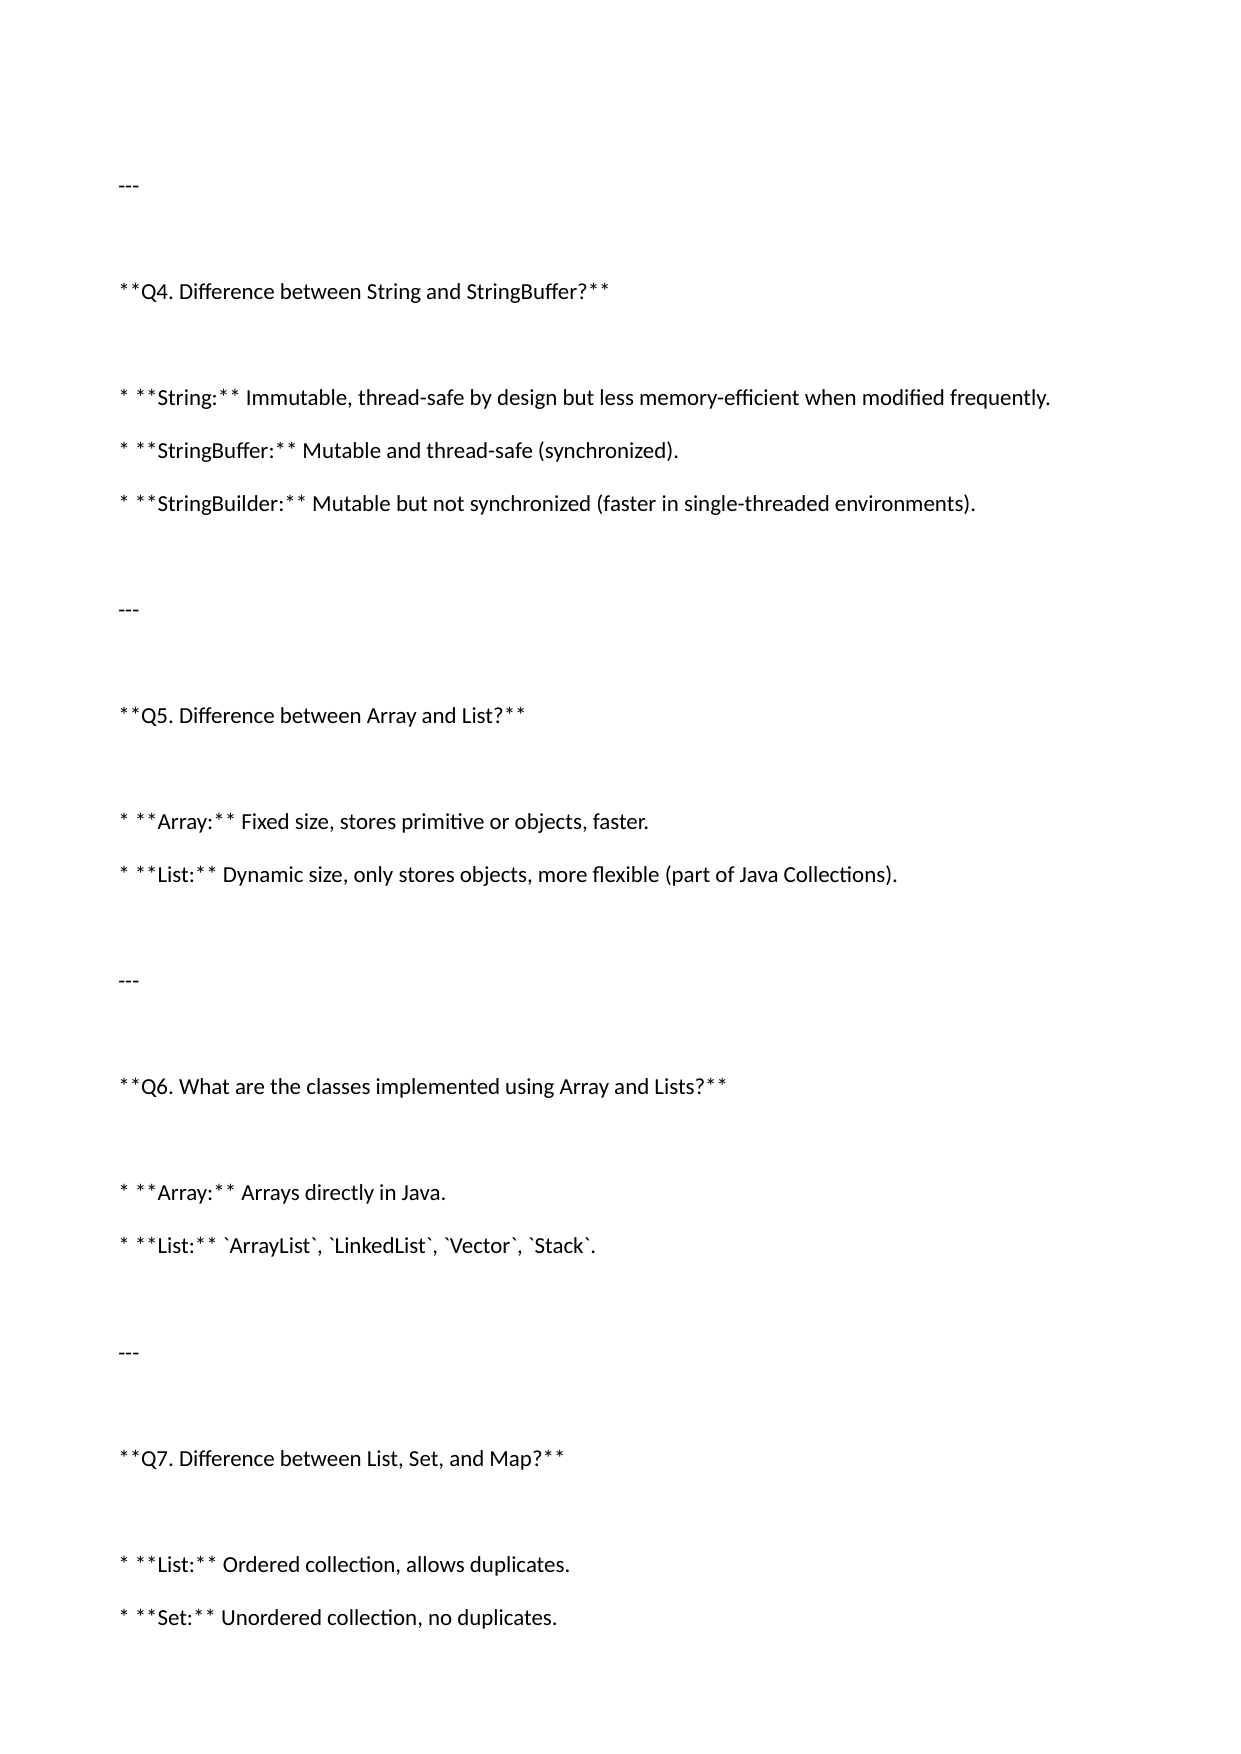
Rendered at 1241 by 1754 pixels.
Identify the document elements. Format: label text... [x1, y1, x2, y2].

text * **Array:** Arrays directly in Java. [118, 1178, 1122, 1207]
text * **List:** Dynamic size, only stores objects, more flexible (part of Java Collections). [118, 860, 1122, 888]
text --- [118, 966, 1122, 994]
text * **List:** `ArrayList`, `LinkedList`, `Vector`, `Stack`. [118, 1232, 1122, 1259]
text * **StringBuilder:** Mutable but not synchronized (faster in single-threaded environments). [118, 489, 1122, 517]
text * **StringBuffer:** Mutable and thread-safe (synchronized). [118, 436, 1122, 464]
text --- [118, 1338, 1122, 1366]
text **Q6. What are the classes implemented using Array and Lists?** [118, 1072, 1122, 1101]
text **Q4. Difference between String and StringBuffer?** [118, 277, 1122, 305]
text * **Array:** Fixed size, stores primitive or objects, faster. [118, 807, 1122, 835]
text * **Set:** Unordered collection, no duplicates. [118, 1603, 1122, 1631]
text * **List:** Ordered collection, allows duplicates. [118, 1550, 1122, 1578]
text **Q7. Difference between List, Set, and Map?** [118, 1444, 1122, 1472]
text --- [118, 171, 1122, 199]
text **Q5. Difference between Array and List?** [118, 701, 1122, 729]
text --- [118, 595, 1122, 623]
text * **String:** Immutable, thread-safe by design but less memory-efficient when modified frequently. [118, 383, 1122, 411]
